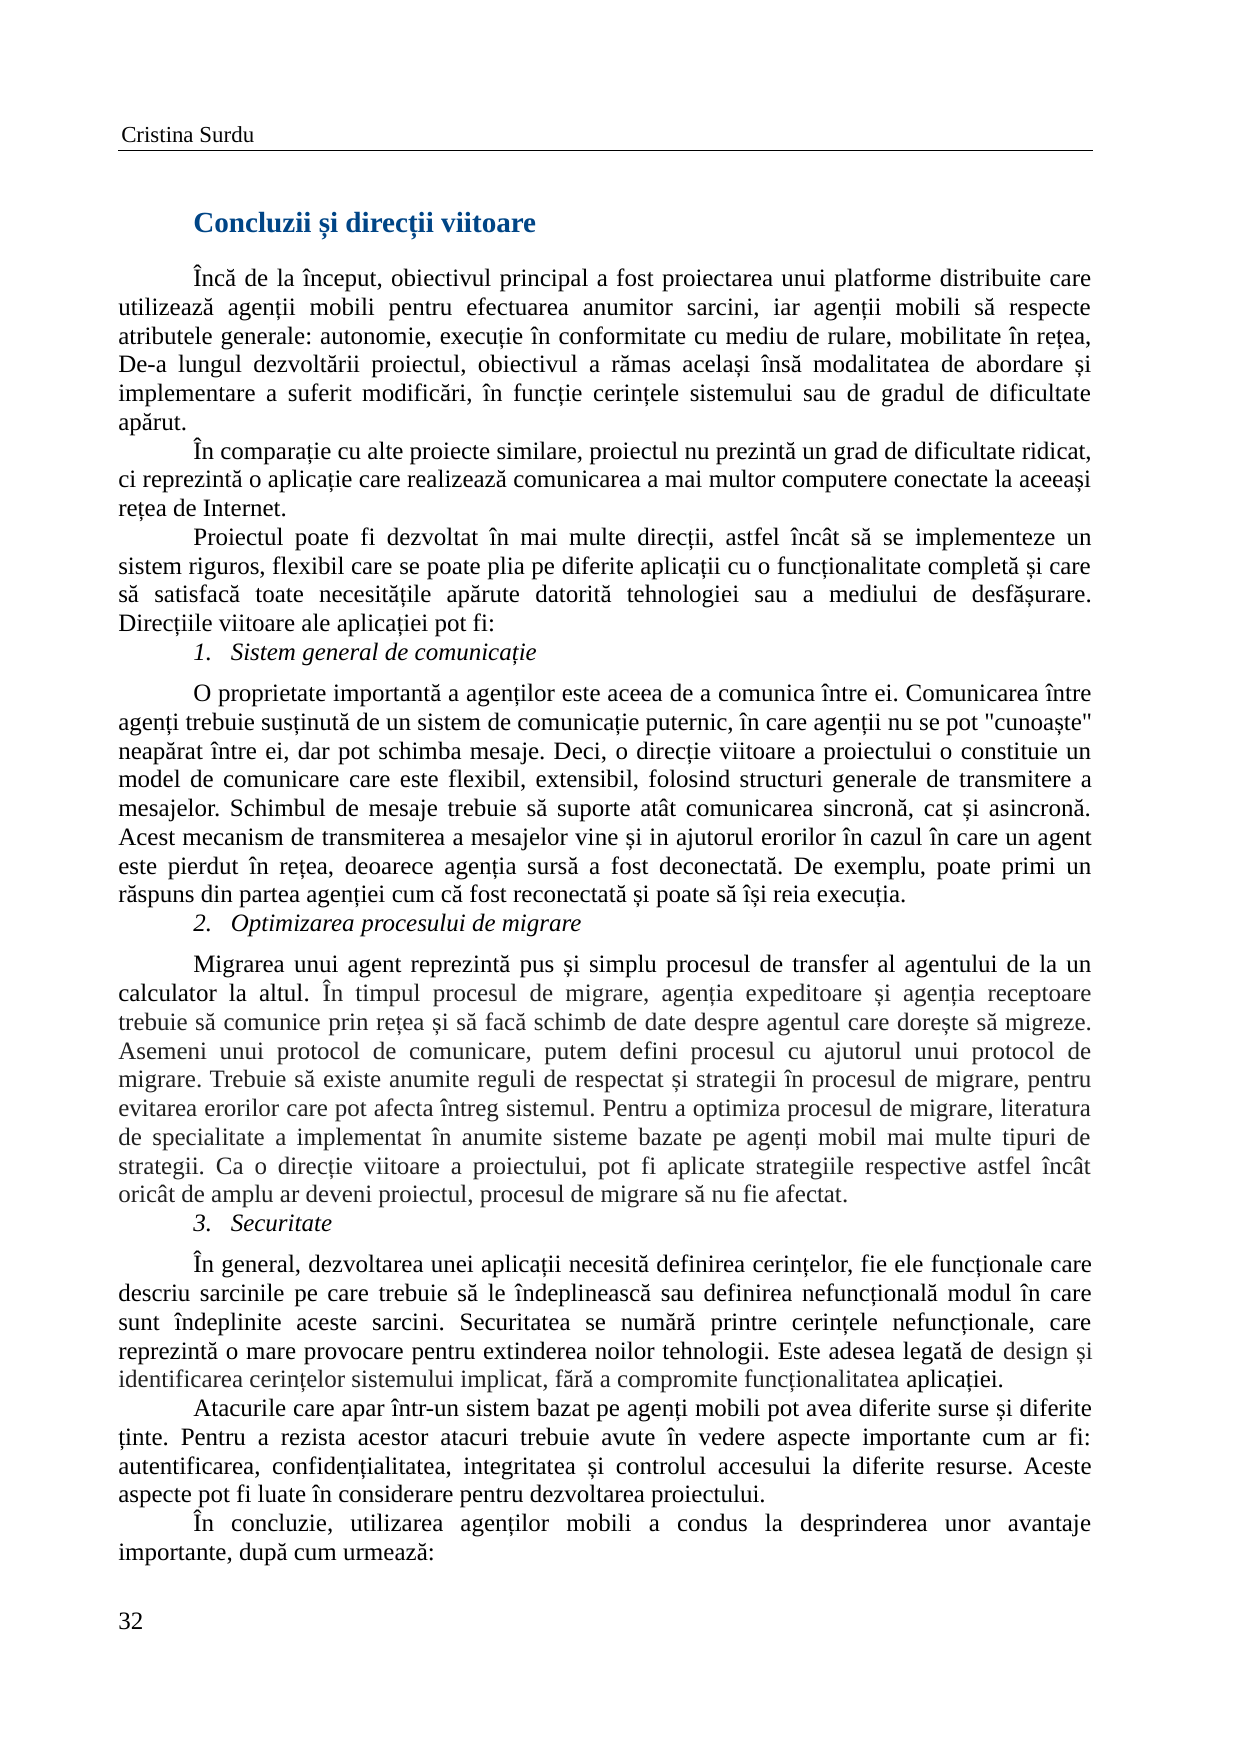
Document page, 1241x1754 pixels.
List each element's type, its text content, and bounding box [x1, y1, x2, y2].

text O proprietate importantă a agenților este aceea de a comunica între ei. Comunicarea între agenți trebuie susținută de un sistem de comunicație puternic, în care agenții nu se pot "cunoaște" neapărat între ei, dar pot schimba mesaje. Deci, o direcție viitoare a proiectului o constituie un model de comunicare care este flexibil, extensibil, folosind structuri generale de transmitere a mesajelor. Schimbul de mesaje trebuie să suporte atât comunicarea sincronă, cat și asincronă. Acest mecanism de transmiterea a mesajelor vine și in ajutorul erorilor în cazul în care un agent este pierdut în rețea, deoarece agenția sursă a fost deconectată. De exemplu, poate primi un răspuns din partea agenției cum că fost reconectată și poate să își reia execuția. [118, 678, 1093, 908]
text Atacurile care apar într-un sistem bazat pe agenți mobili pot avea diferite surse și diferite ținte. Pentru a rezista acestor atacuri trebuie avute în vedere aspecte importante cum ar fi: autentificarea, confidențialitatea, integritatea și controlul accesului la diferite resurse. Aceste aspecte pot fi luate în considerare pentru dezvoltarea proiectului. [118, 1393, 1093, 1508]
list Optimizarea procesului de migrare [193, 908, 1093, 937]
list Proiectul poate fi dezvoltat în mai multe direcții, astfel încât să se implementeze un sistem riguros, flexibil care se poate plia pe diferite aplicații cu o funcționalitate completă și care să satisfacă toate necesitățile apărute datorită tehnologiei sau a mediului de desfășurare. Direcțiile viitoare ale aplicației pot fi: [118, 522, 1093, 637]
list Sistem general de comunicație [193, 637, 1093, 666]
list În comparație cu alte proiecte similare, proiectul nu prezintă un grad de dificultate ridicat, ci reprezintă o aplicație care realizează comunicarea a mai multor computere conectate la aceeași rețea de Internet. [118, 436, 1093, 522]
text În concluzie, utilizarea agenților mobili a condus la desprinderea unor avantaje importante, după cum urmează: [118, 1508, 1093, 1566]
subtitle Concluzii și direcții viitoare [118, 205, 1093, 238]
text În general, dezvoltarea unei aplicații necesită definirea cerințelor, fie ele funcționale care descriu sarcinile pe care trebuie să le îndeplinească sau definirea nefuncțională modul în care sunt îndeplinite aceste sarcini. Securitatea se numără printre cerințele nefuncționale, care reprezintă o mare provocare pentru extinderea noilor tehnologii. Este adesea legată de design și identificarea cerințelor sistemului implicat, fără a compromite funcționalitatea aplicației. [118, 1249, 1093, 1393]
text Migrarea unui agent reprezintă pus și simplu procesul de transfer al agentului de la un calculator la altul. În timpul procesul de migrare, agenția expeditoare și agenția receptoare trebuie să comunice prin rețea și să facă schimb de date despre agentul care dorește să migreze. Asemeni unui protocol de comunicare, putem defini procesul cu ajutorul unui protocol de migrare. Trebuie să existe anumite reguli de respectat și strategii în procesul de migrare, pentru evitarea erorilor care pot afecta întreg sistemul. Pentru a optimiza procesul de migrare, literatura de specialitate a implementat în anumite sisteme bazate pe agenți mobil mai multe tipuri de strategii. Ca o direcție viitoare a proiectului, pot fi aplicate strategiile respective astfel încât oricât de amplu ar deveni proiectul, procesul de migrare să nu fie afectat. [118, 949, 1093, 1208]
list Încă de la început, obiectivul principal a fost proiectarea unui platforme distribuite care utilizează agenții mobili pentru efectuarea anumitor sarcini, iar agenții mobili să respecte atributele generale: autonomie, execuție în conformitate cu mediu de rulare, mobilitate în rețea, De-a lungul dezvoltării proiectul, obiectivul a rămas același însă modalitatea de abordare și implementare a suferit modificări, în funcție cerințele sistemului sau de gradul de dificultate apărut. [118, 263, 1093, 436]
list Securitate [193, 1208, 1093, 1237]
